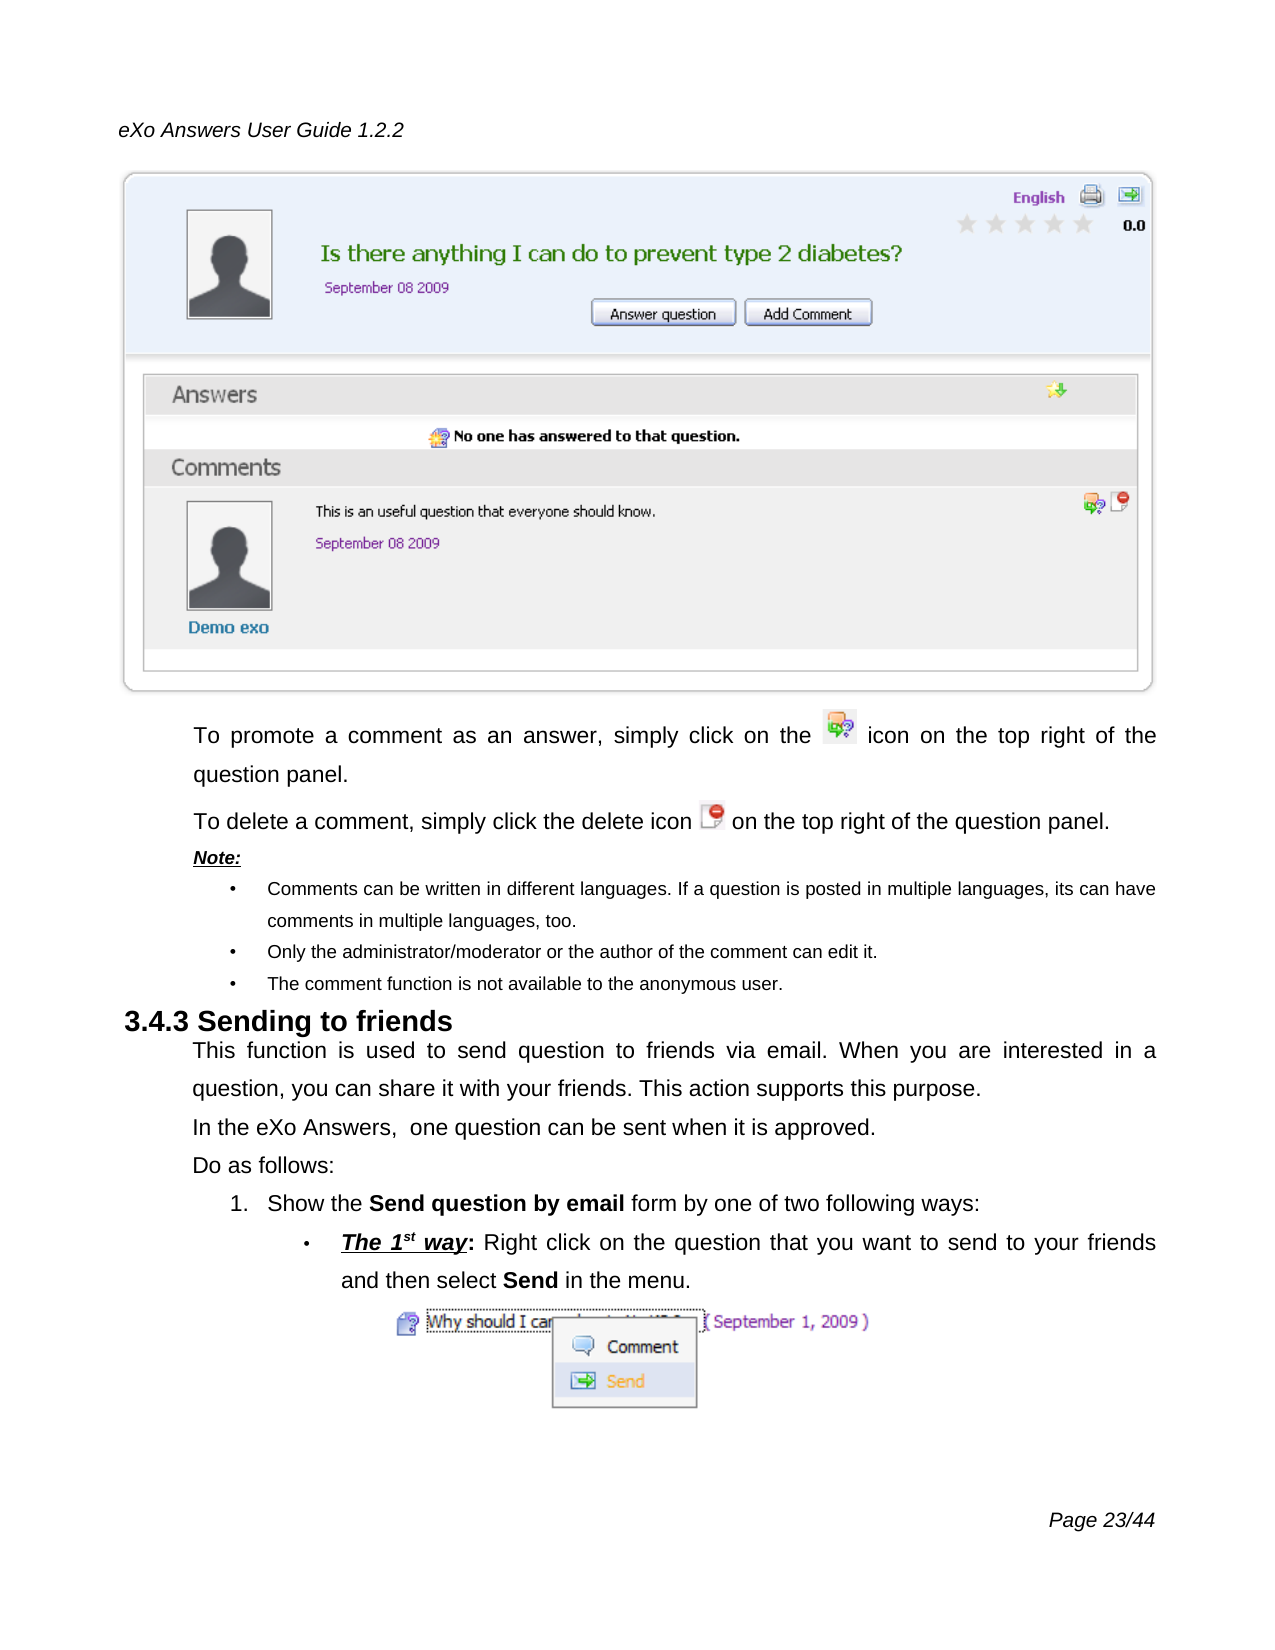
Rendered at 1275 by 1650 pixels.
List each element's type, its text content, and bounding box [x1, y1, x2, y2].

list The 1st way: Right click on the question that you want to send to your friends and then select Send in the menu. [303, 1229, 1157, 1294]
subtitle Sending to friends [124, 1005, 1157, 1037]
list To delete a comment, simply click the delete icon on the top right of the question panel. [156, 800, 1157, 835]
list Show the Send question by email form by one of two following ways: [229, 1191, 1157, 1217]
picture [391, 1306, 884, 1421]
list Only the administrator/moderator or the author of the comment can edit it. [229, 942, 1157, 963]
text In the eXo Answers, one question can be sent when it is approved. [192, 1114, 1157, 1140]
text Do as follows: [192, 1153, 1157, 1178]
list The comment function is not available to the anonymous user. [229, 973, 1157, 994]
picture [118, 170, 1157, 697]
list Note: [156, 847, 1157, 868]
list Comments can be written in different languages. If a question is posted in multiple languages, its can have comments in multiple languages, too. [229, 879, 1157, 931]
picture [698, 800, 726, 830]
text This function is used to send question to friends via email. When you are interested in a question, you can share it with your friends. This action supports this purpose. [192, 1037, 1157, 1101]
picture [822, 709, 857, 744]
list To promote a comment as an answer, simply click on the icon on the top right of the question panel. [156, 697, 1157, 787]
